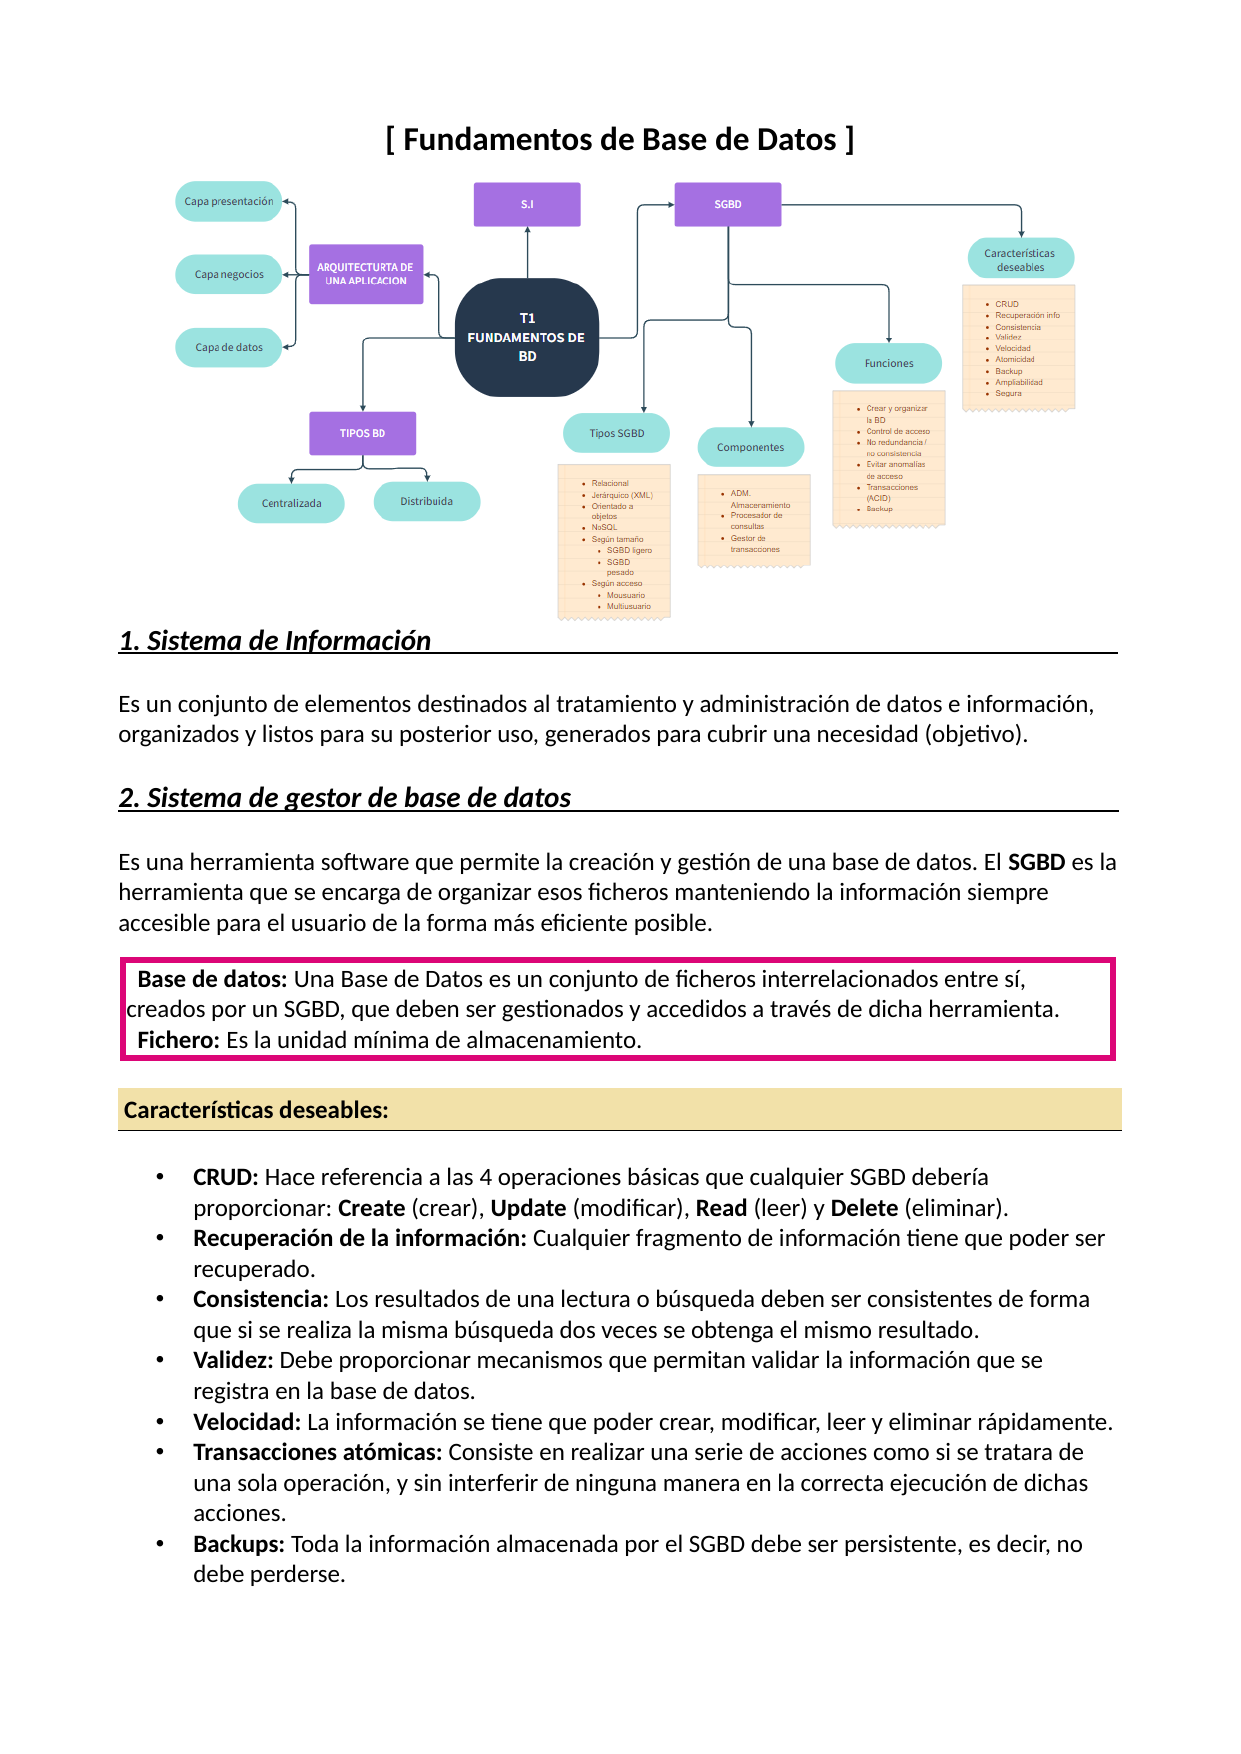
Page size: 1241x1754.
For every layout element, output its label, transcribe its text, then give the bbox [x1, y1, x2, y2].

list Velocidad: La información se tiene que poder crear, modificar, leer y eliminar rápidamente. [156, 1406, 1122, 1436]
text Es una herramienta software que permite la creación y gestión de una base de datos. El SGBD es la herramienta que se encarga de organizar esos ficheros manteniendo la información siempre accesible para el usuario de la forma más eficiente posible. [118, 846, 1122, 937]
list Backups: Toda la información almacenada por el SGBD debe ser persistente, es decir, no debe perderse. [156, 1528, 1122, 1589]
table_header Características deseables: [118, 1088, 1122, 1130]
picture [164, 115, 1087, 622]
list Transacciones atómicas: Consiste en realizar una serie de acciones como si se tratara de una sola operación, y sin interferir de ninguna manera en la correcta ejecución de dichas acciones. [156, 1436, 1122, 1528]
text Es un conjunto de elementos destinados al tratamiento y administración de datos e información, organizados y listos para su posterior uso, generados para cubrir una necesidad (objetivo). [118, 688, 1122, 749]
text [ Fundamentos de Base de Datos ] [1087, 118, 1122, 159]
list Consistencia: Los resultados de una lectura o búsqueda deben ser consistentes de forma que si se realiza la misma búsqueda dos veces se obtenga el mismo resultado. [156, 1284, 1122, 1345]
text [ Fundamentos de Base de Datos ] [118, 118, 164, 159]
text 1. Sistema de Información [118, 622, 1122, 657]
list Recuperación de la información: Cualquier fragmento de información tiene que poder ser recuperado. [156, 1223, 1122, 1284]
list Validez: Debe proporcionar mecanismos que permitan validar la información que se registra en la base de datos. [156, 1345, 1122, 1406]
text Base de datos: Una Base de Datos es un conjunto de ficheros interrelacionados entre sí, creados por un SGBD, que deben ser gestionados y accedidos a través de dicha herramienta. [126, 963, 1110, 1024]
list CRUD: Hace referencia a las 4 operaciones básicas que cualquier SGBD debería proporcionar: Create (crear), Update (modificar), Read (leer) y Delete (eliminar). [156, 1162, 1122, 1223]
text Fichero: Es la unidad mínima de almacenamiento. [126, 1024, 1110, 1055]
text 2. Sistema de gestor de base de datos [118, 779, 1122, 815]
